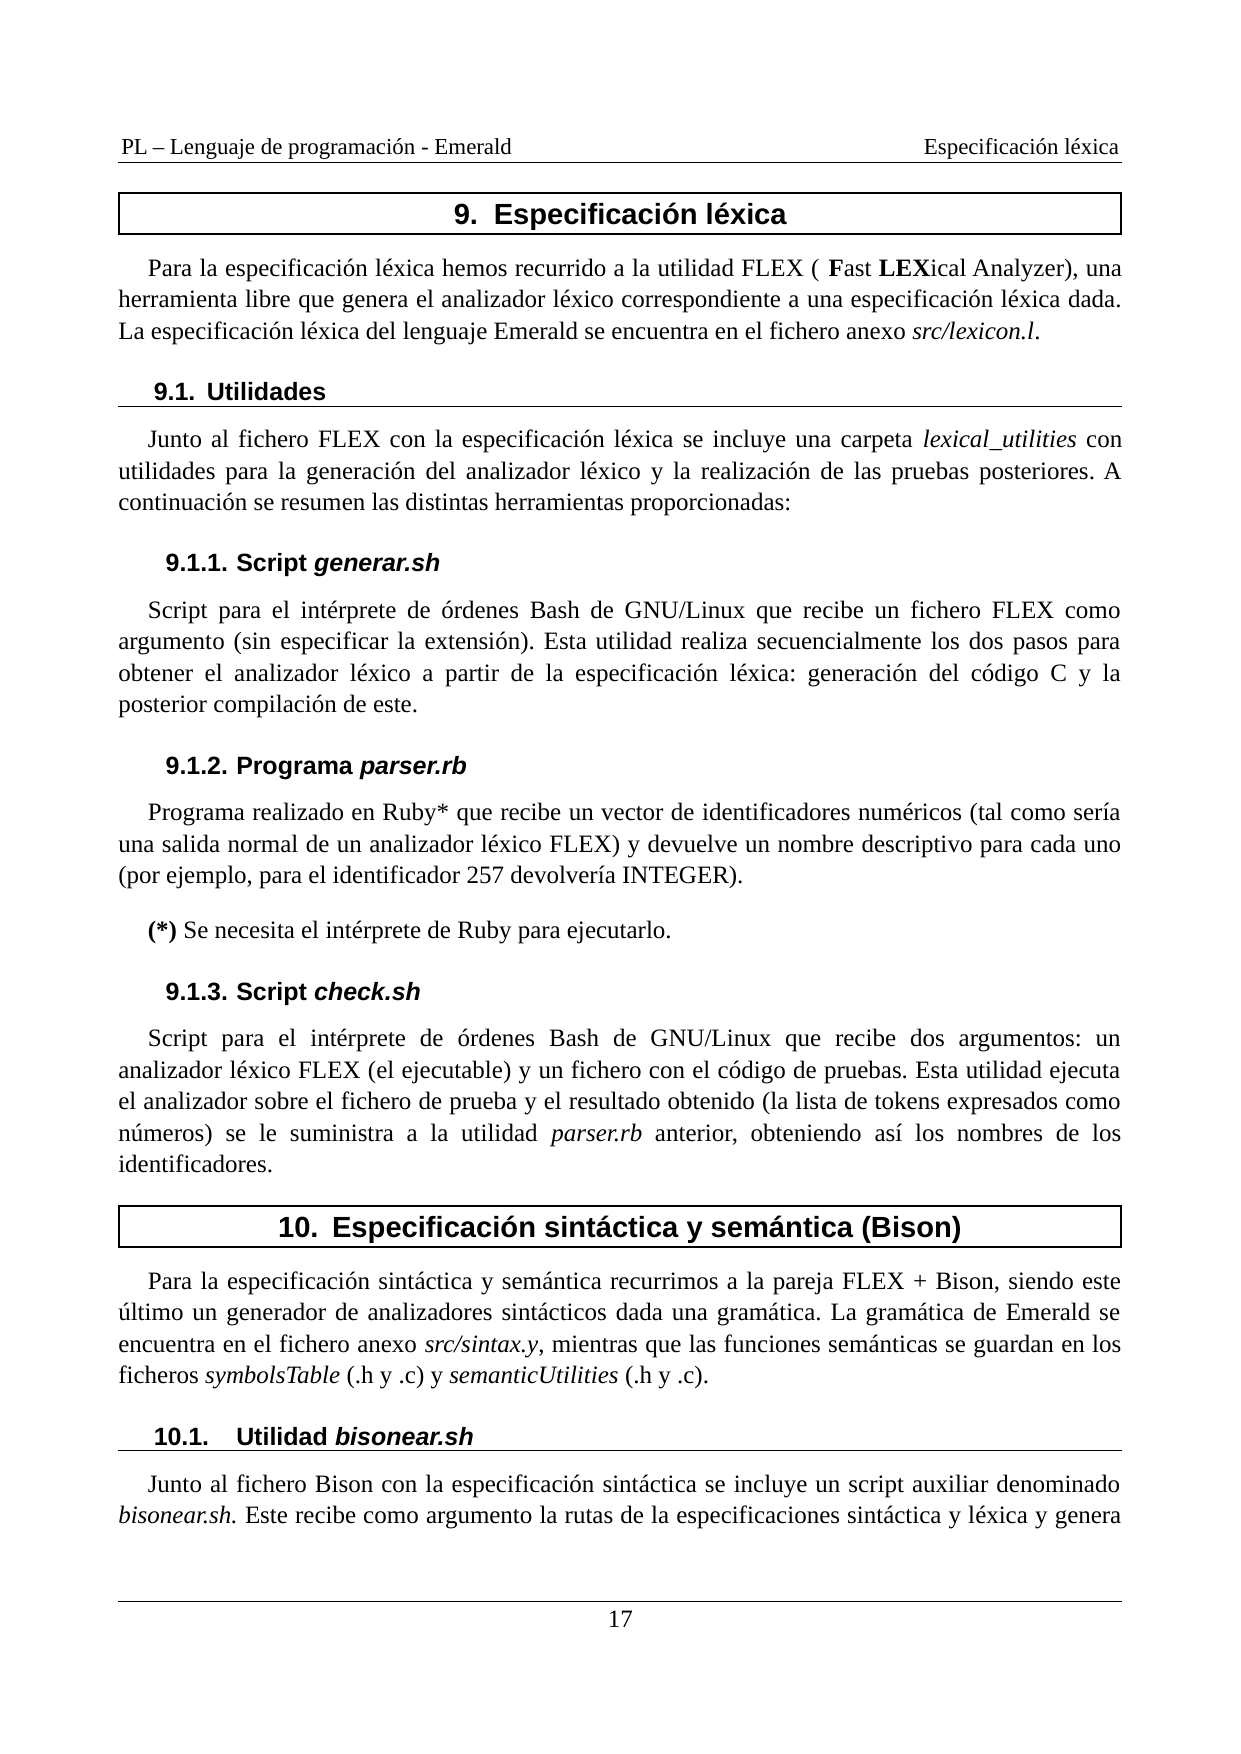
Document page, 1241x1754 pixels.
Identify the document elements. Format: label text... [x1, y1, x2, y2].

text (*) Se necesita el intérprete de Ruby para ejecutarlo. [118, 916, 1122, 944]
subtitle Utilidad bisonear.sh [118, 1422, 1122, 1450]
subtitle Especificación sintáctica y semántica (Bison) [120, 1207, 1120, 1246]
text Script para el intérprete de órdenes Bash de GNU/Linux que recibe un fichero FLEX como argumento (sin especificar la extensión). Esta utilidad realiza secuencialmente los dos pasos para obtener el analizador léxico a partir de la especificación léxica: generación del código C y la posterior compilación de este. [118, 595, 1122, 718]
text Junto al fichero Bison con la especificación sintáctica se incluye un script auxiliar denominado bisonear.sh. Este recibe como argumento la rutas de la especificaciones sintáctica y léxica y genera [118, 1469, 1122, 1529]
text Junto al fichero FLEX con la especificación léxica se incluye una carpeta lexical_utilities con utilidades para la generación del analizador léxico y la realización de las pruebas posteriores. A continuación se resumen las distintas herramientas proporcionadas: [118, 424, 1122, 516]
text Para la especificación sintáctica y semántica recurrimos a la pareja FLEX + Bison, siendo este último un generador de analizadores sintácticos dada una gramática. La gramática de Emerald se encuentra en el fichero anexo src/sintax.y, mientras que las funciones semánticas se guardan en los ficheros symbolsTable (.h y .c) y semanticUtilities (.h y .c). [118, 1266, 1122, 1389]
text Script para el intérprete de órdenes Bash de GNU/Linux que recibe dos argumentos: un analizador léxico FLEX (el ejecutable) y un fichero con el código de pruebas. Esta utilidad ejecuta el analizador sobre el fichero de prueba y el resultado obtenido (la lista de tokens expresados como números) se le suministra a la utilidad parser.rb anterior, obteniendo así los nombres de los identificadores. [118, 1023, 1122, 1178]
text Programa realizado en Ruby* que recibe un vector de identificadores numéricos (tal como sería una salida normal de un analizador léxico FLEX) y devuelve un nombre descriptivo para cada uno (por ejemplo, para el identificador 257 devolvería INTEGER). [118, 797, 1122, 889]
text Para la especificación léxica hemos recurrido a la utilidad FLEX ( Fast LEXical Analyzer), una herramienta libre que genera el analizador léxico correspondiente a una especificación léxica dada. La especificación léxica del lenguaje Emerald se encuentra en el fichero anexo src/lexicon.l. [118, 253, 1122, 345]
subtitle Script check.sh [118, 977, 1122, 1005]
subtitle Especificación léxica [120, 194, 1120, 233]
subtitle Script generar.sh [118, 548, 1122, 577]
subtitle Utilidades [118, 377, 1122, 406]
subtitle Programa parser.rb [118, 751, 1122, 779]
